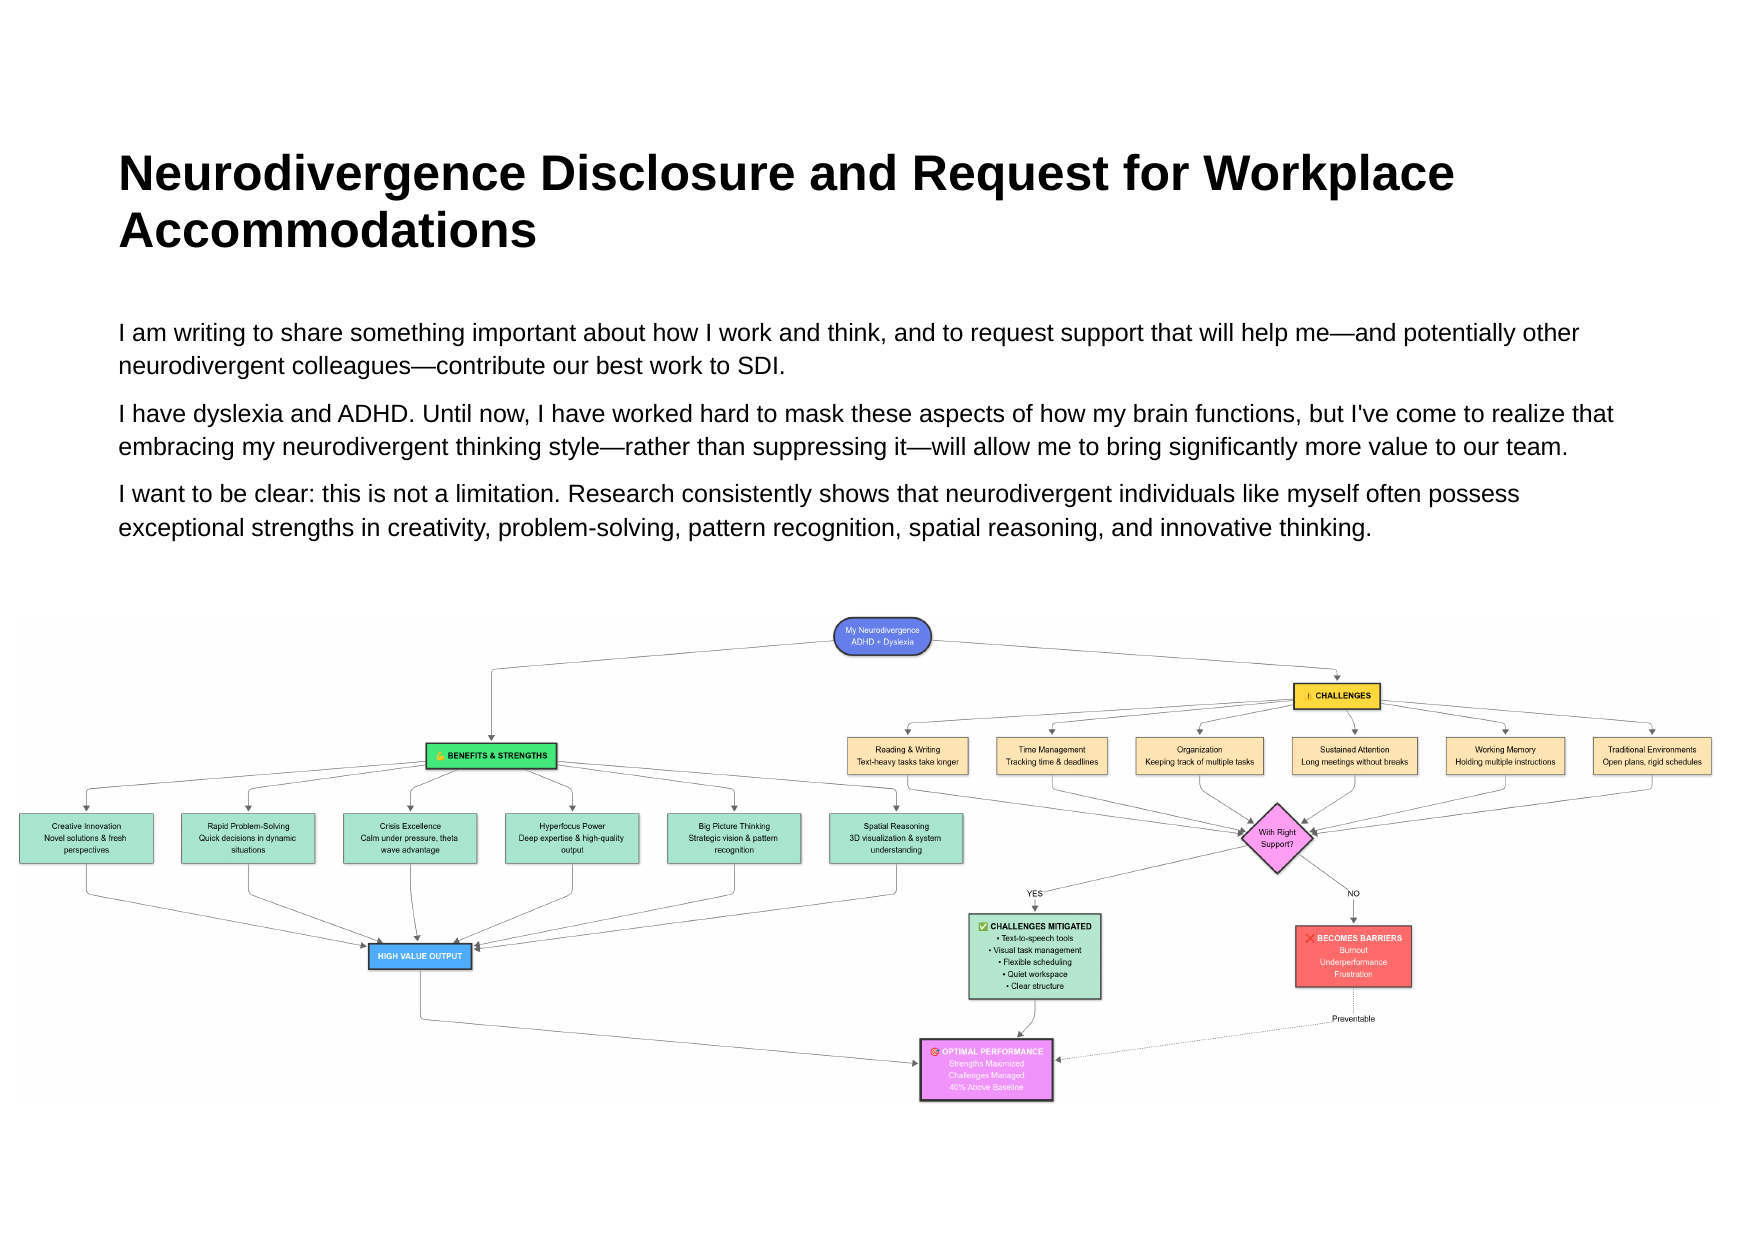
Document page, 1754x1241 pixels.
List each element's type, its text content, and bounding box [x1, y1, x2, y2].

picture [16, 613, 1719, 1104]
text I want to be clear: this is not a limitation. Research consistently shows that neurodivergent individuals like myself often possess exceptional strengths in creativity, problem-solving, pattern recognition, spatial reasoning, and innovative thinking. [118, 479, 1636, 541]
text I have dyslexia and ADHD. Until now, I have worked hard to mask these aspects of how my brain functions, but I've come to realize that embracing my neurodivergent thinking style—rather than suppressing it—will allow me to bring significantly more value to our team. [118, 399, 1636, 461]
subtitle Neurodivergence Disclosure and Request for Workplace Accommodations [118, 143, 1636, 258]
text I am writing to share something important about how I work and think, and to request support that will help me—and potentially other neurodivergent colleagues—contribute our best work to SDI. [118, 318, 1636, 380]
